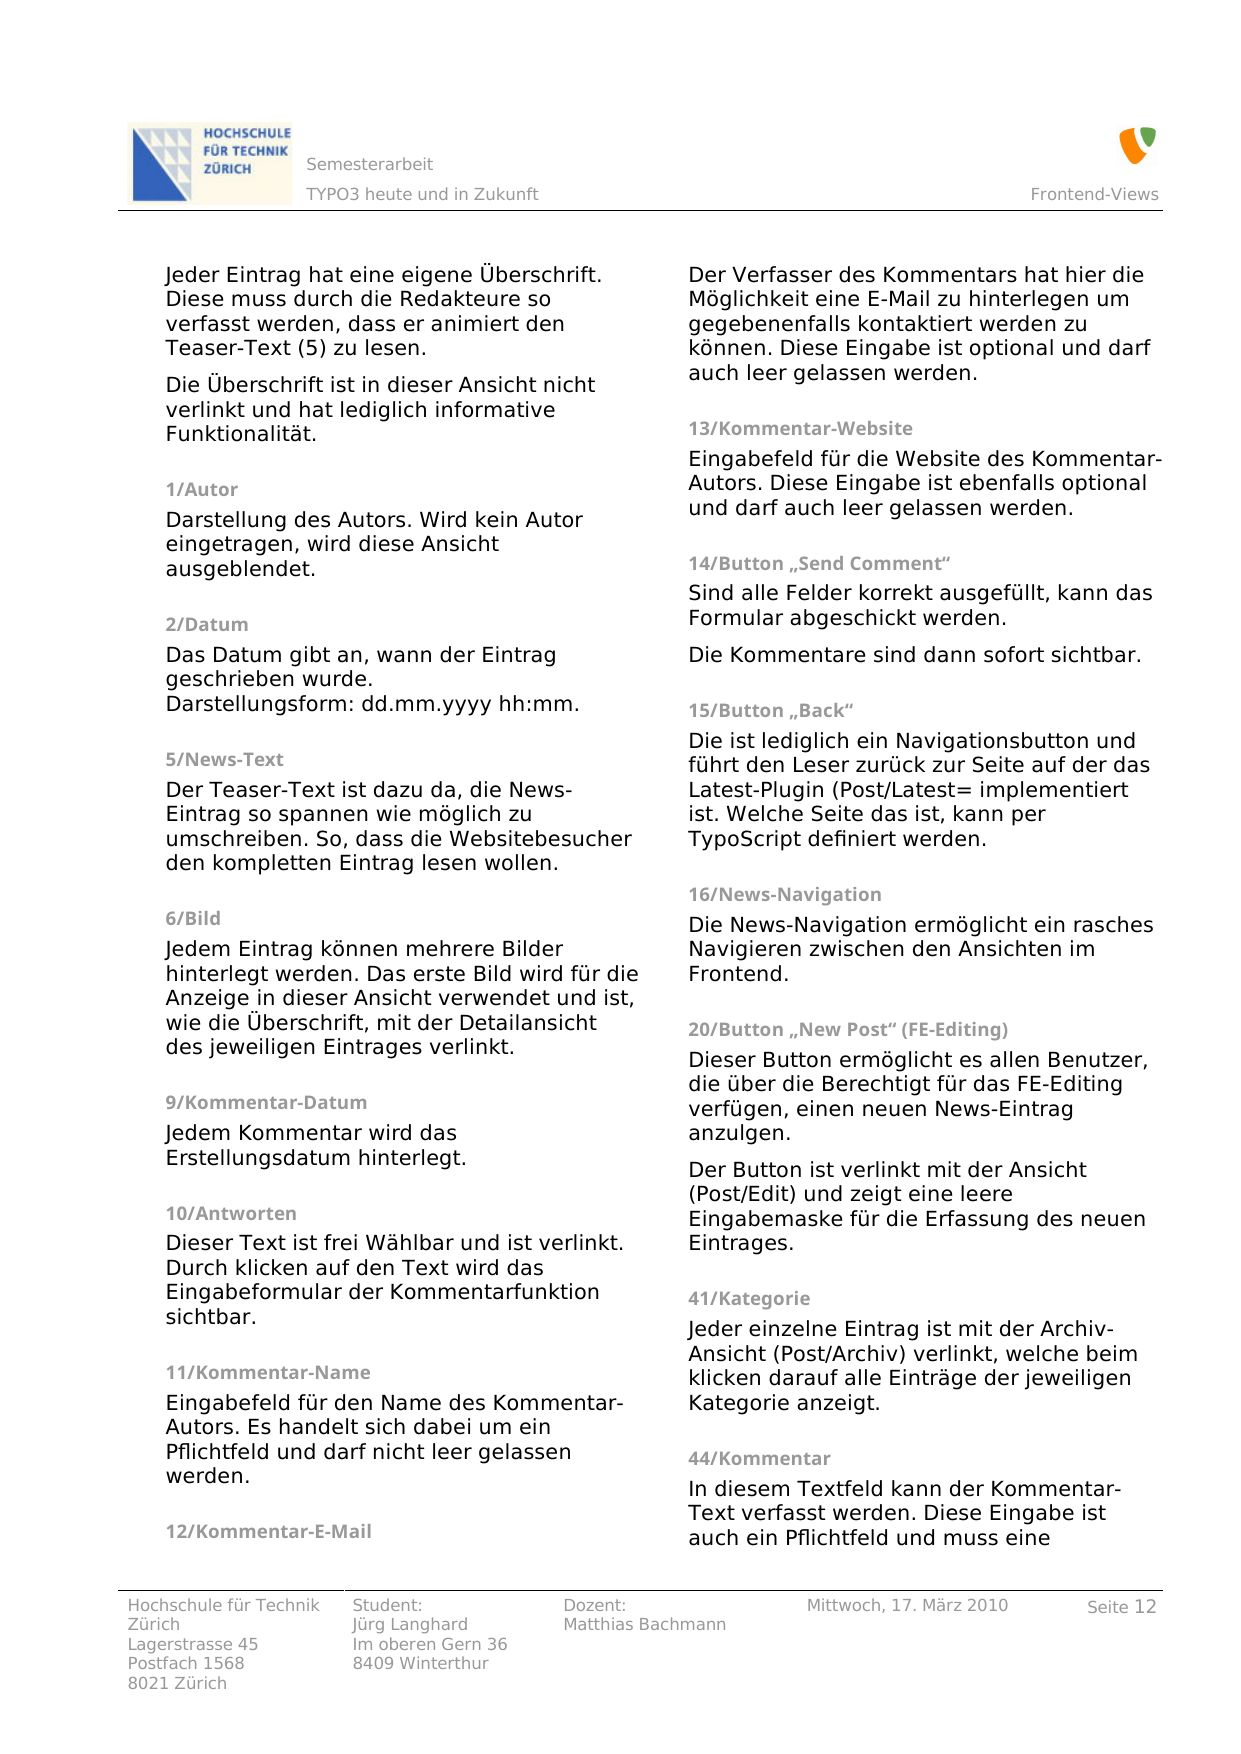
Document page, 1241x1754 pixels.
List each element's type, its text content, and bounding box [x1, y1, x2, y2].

picture [127, 122, 293, 205]
text Jedem Kommentar wird das Erstellungsdatum hinterlegt. [165, 1121, 641, 1170]
text Darstellung des Autors. Wird kein Autor eingetragen, wird diese Ansicht ausgeblendet. [165, 508, 641, 581]
text Eingabefeld für die Website des Kommentar-Autors. Diese Eingabe ist ebenfalls optional und darf auch leer gelassen werden. [688, 446, 1163, 520]
picture [1116, 125, 1159, 166]
subtitle 13/Kommentar-Website [688, 414, 1163, 441]
text Jeder einzelne Eintrag ist mit der Archiv-Ansicht (Post/Archiv) verlinkt, welche beim klicken darauf alle Einträge der jeweiligen Kategorie anzeigt. [688, 1317, 1163, 1415]
subtitle 9/Kommentar-Datum [165, 1089, 641, 1115]
subtitle 20/Button „New Post“ (FE-Editing) [688, 1016, 1163, 1042]
subtitle 11/Kommentar-Name [165, 1359, 641, 1385]
text Dieser Text ist frei Wählbar und ist verlinkt. Durch klicken auf den Text wird das Eingabeformular der Kommentarfunktion sichtbar. [165, 1231, 641, 1329]
text In diesem Textfeld kann der Kommentar-Text verfasst werden. Diese Eingabe ist auch ein Pflichtfeld und muss eine [688, 1477, 1163, 1550]
subtitle 16/News-Navigation [688, 881, 1163, 907]
text Sind alle Felder korrekt ausgefüllt, kann das Formular abgeschickt werden. [688, 581, 1163, 630]
subtitle 1/Autor [165, 476, 641, 502]
text Die Kommentare sind dann sofort sichtbar. [688, 643, 1163, 667]
subtitle 44/Kommentar [688, 1445, 1163, 1471]
subtitle 6/Bild [165, 905, 641, 931]
text Das Datum gibt an, wann der Eintrag geschrieben wurde. Darstellungsform: dd.mm.yyyy hh:mm. [165, 643, 641, 716]
subtitle 10/Antworten [165, 1199, 641, 1225]
subtitle 14/Button „Send Comment“ [688, 549, 1163, 575]
text Die ist lediglich ein Navigationsbutton und führt den Leser zurück zur Seite auf der das Latest-Plugin (Post/Latest= implementiert ist. Welche Seite das ist, kann per TypoScript definiert werden. [688, 729, 1163, 851]
text Der Button ist verlinkt mit der Ansicht (Post/Edit) und zeigt eine leere Eingabemaske für die Erfassung des neuen Eintrages. [688, 1158, 1163, 1256]
subtitle 41/Kategorie [688, 1285, 1163, 1311]
text Eingabefeld für den Name des Kommentar-Autors. Es handelt sich dabei um ein Pflichtfeld und darf nicht leer gelassen werden. [165, 1391, 641, 1489]
subtitle 5/News-Text [165, 746, 641, 772]
subtitle 12/Kommentar-E-Mail [165, 1518, 641, 1544]
text Jedem Eintrag können mehrere Bilder hinterlegt werden. Das erste Bild wird für die Anzeige in dieser Ansicht verwendet und ist, wie die Überschrift, mit der Detailansicht des jeweiligen Eintrages verlinkt. [165, 937, 641, 1059]
subtitle 2/Datum [165, 611, 641, 637]
text Die Überschrift ist in dieser Ansicht nicht verlinkt und hat lediglich informative Funktionalität. [165, 373, 641, 446]
text Der Teaser-Text ist dazu da, die News-Eintrag so spannen wie möglich zu umschreiben. So, dass die Websitebesucher den kompletten Eintrag lesen wollen. [165, 778, 641, 876]
subtitle 15/Button „Back“ [688, 697, 1163, 723]
text Dieser Button ermöglicht es allen Benutzer, die über die Berechtigt für das FE-Editing verfügen, einen neuen News-Eintrag anzulgen. [688, 1047, 1163, 1145]
text Der Verfasser des Kommentars hat hier die Möglichkeit eine E-Mail zu hinterlegen um gegebenenfalls kontaktiert werden zu können. Diese Eingabe ist optional und darf auch leer gelassen werden. [688, 263, 1163, 385]
text Jeder Eintrag hat eine eigene Überschrift. Diese muss durch die Redakteure so verfasst werden, dass er animiert den Teaser-Text (5) zu lesen. [165, 263, 641, 361]
text Die News-Navigation ermöglicht ein rasches Navigieren zwischen den Ansichten im Frontend. [688, 913, 1163, 986]
